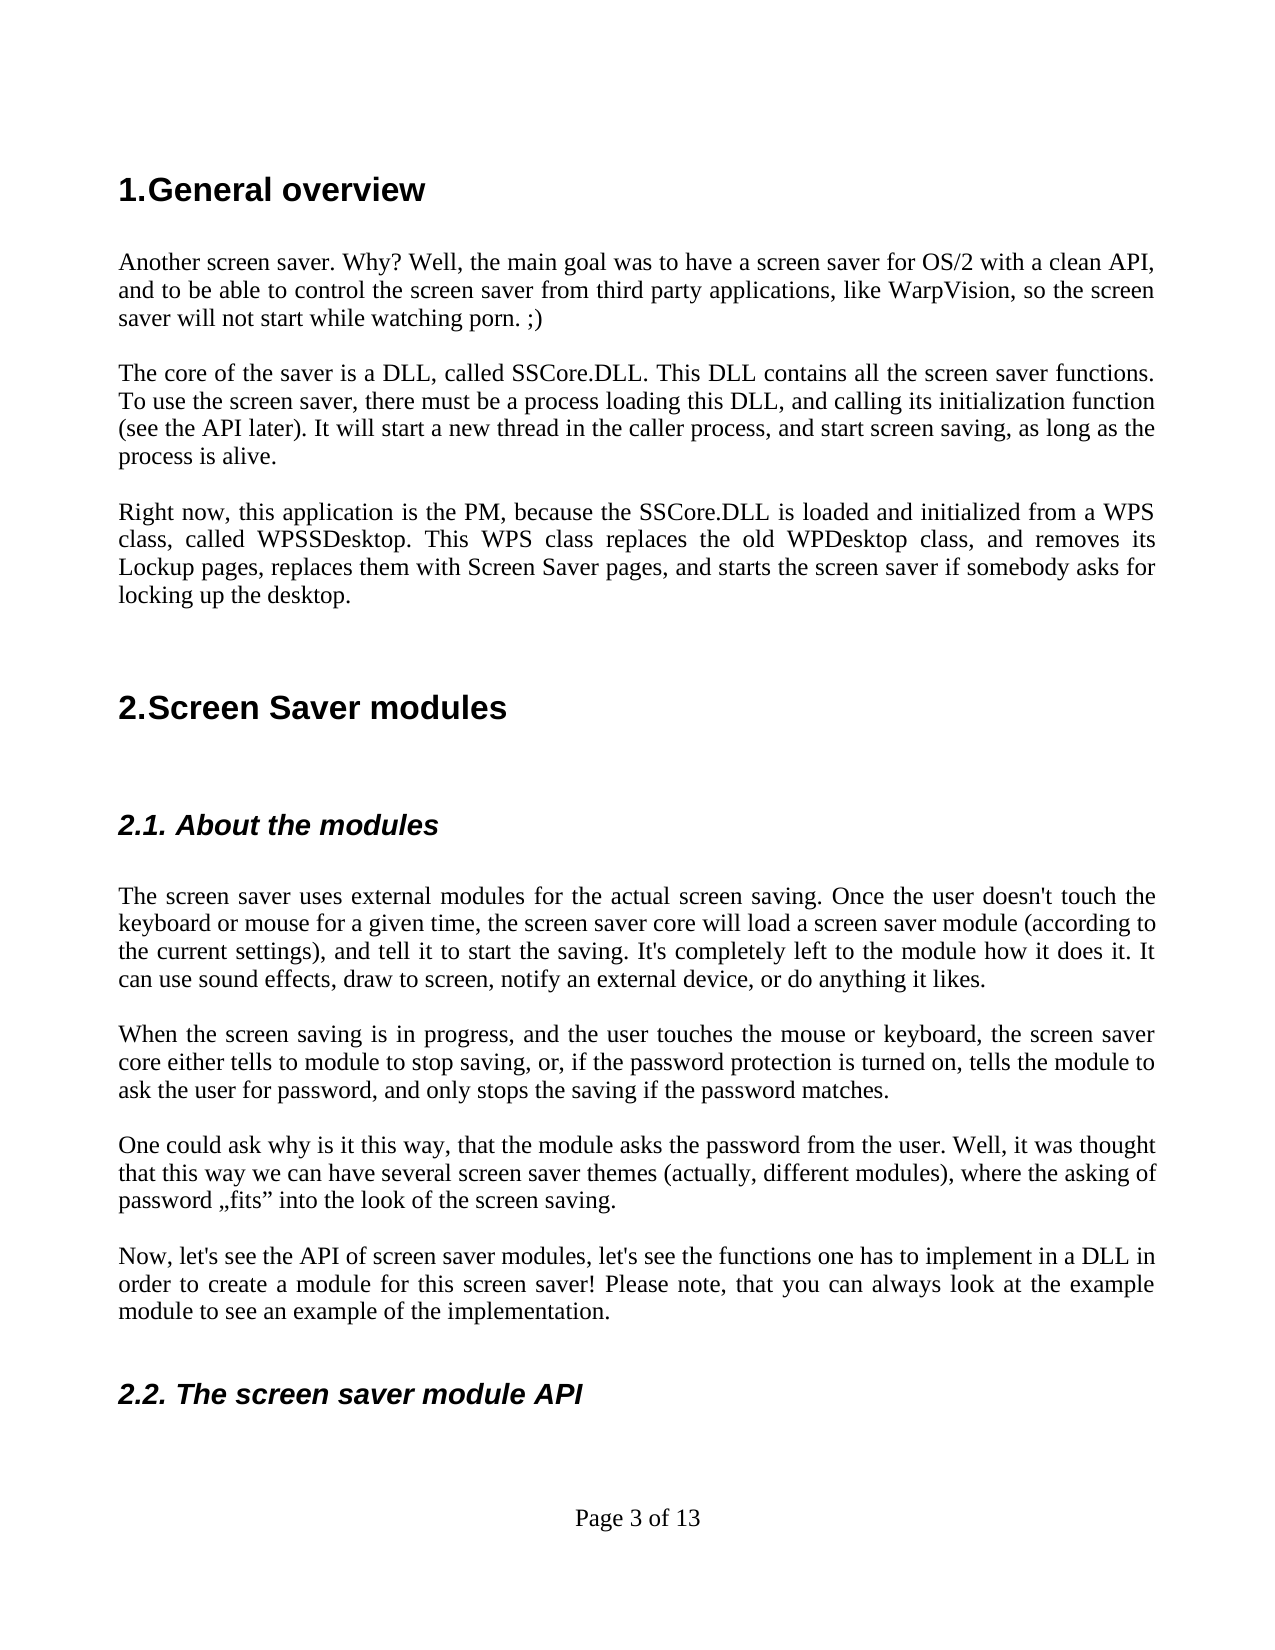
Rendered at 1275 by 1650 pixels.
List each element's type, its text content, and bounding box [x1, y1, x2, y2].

subtitle General overview [118, 171, 1157, 208]
text When the screen saving is in progress, and the user touches the mouse or keyboard, the screen saver core either tells to module to stop saving, or, if the password protection is turned on, tells the module to ask the user for password, and only stops the saving if the password matches. [118, 1020, 1157, 1103]
text The core of the saver is a DLL, called SSCore.DLL. This DLL contains all the screen saver functions. To use the screen saver, there must be a process loading this DLL, and calling its initialization function (see the API later). It will start a new thread in the caller process, and start screen saving, as long as the process is alive. [118, 359, 1157, 470]
subtitle Screen Saver modules [118, 689, 1157, 726]
text Another screen saver. Why? Well, the main goal was to have a screen saver for OS/2 with a clean API, and to be able to control the screen saver from third party applications, like WarpVision, so the screen saver will not start while watching porn. ;) [118, 248, 1157, 331]
text The screen saver uses external modules for the actual screen saving. Once the user doesn't touch the keyboard or mouse for a given time, the screen saver core will load a screen saver module (according to the current settings), and tell it to start the saving. It's completely left to the module how it does it. It can use sound effects, draw to screen, notify an external device, or do anything it likes. [118, 882, 1157, 993]
subtitle 2.1. About the modules [118, 809, 1157, 842]
text Right now, this application is the PM, because the SSCore.DLL is loaded and initialized from a WPS class, called WPSSDesktop. This WPS class replaces the old WPDesktop class, and removes its Lockup pages, replaces them with Screen Saver pages, and starts the screen saver if somebody asks for locking up the desktop. [118, 498, 1157, 608]
subtitle 2.2. The screen saver module API [118, 1378, 1157, 1411]
text One could ask why is it this way, that the module asks the password from the user. Well, it was thought that this way we can have several screen saver themes (actually, different modules), where the asking of password „fits” into the look of the screen saving. [118, 1131, 1157, 1214]
text Now, let's see the API of screen saver modules, let's see the functions one has to implement in a DLL in order to create a module for this screen saver! Please note, that you can always look at the example module to see an example of the implementation. [118, 1242, 1157, 1325]
